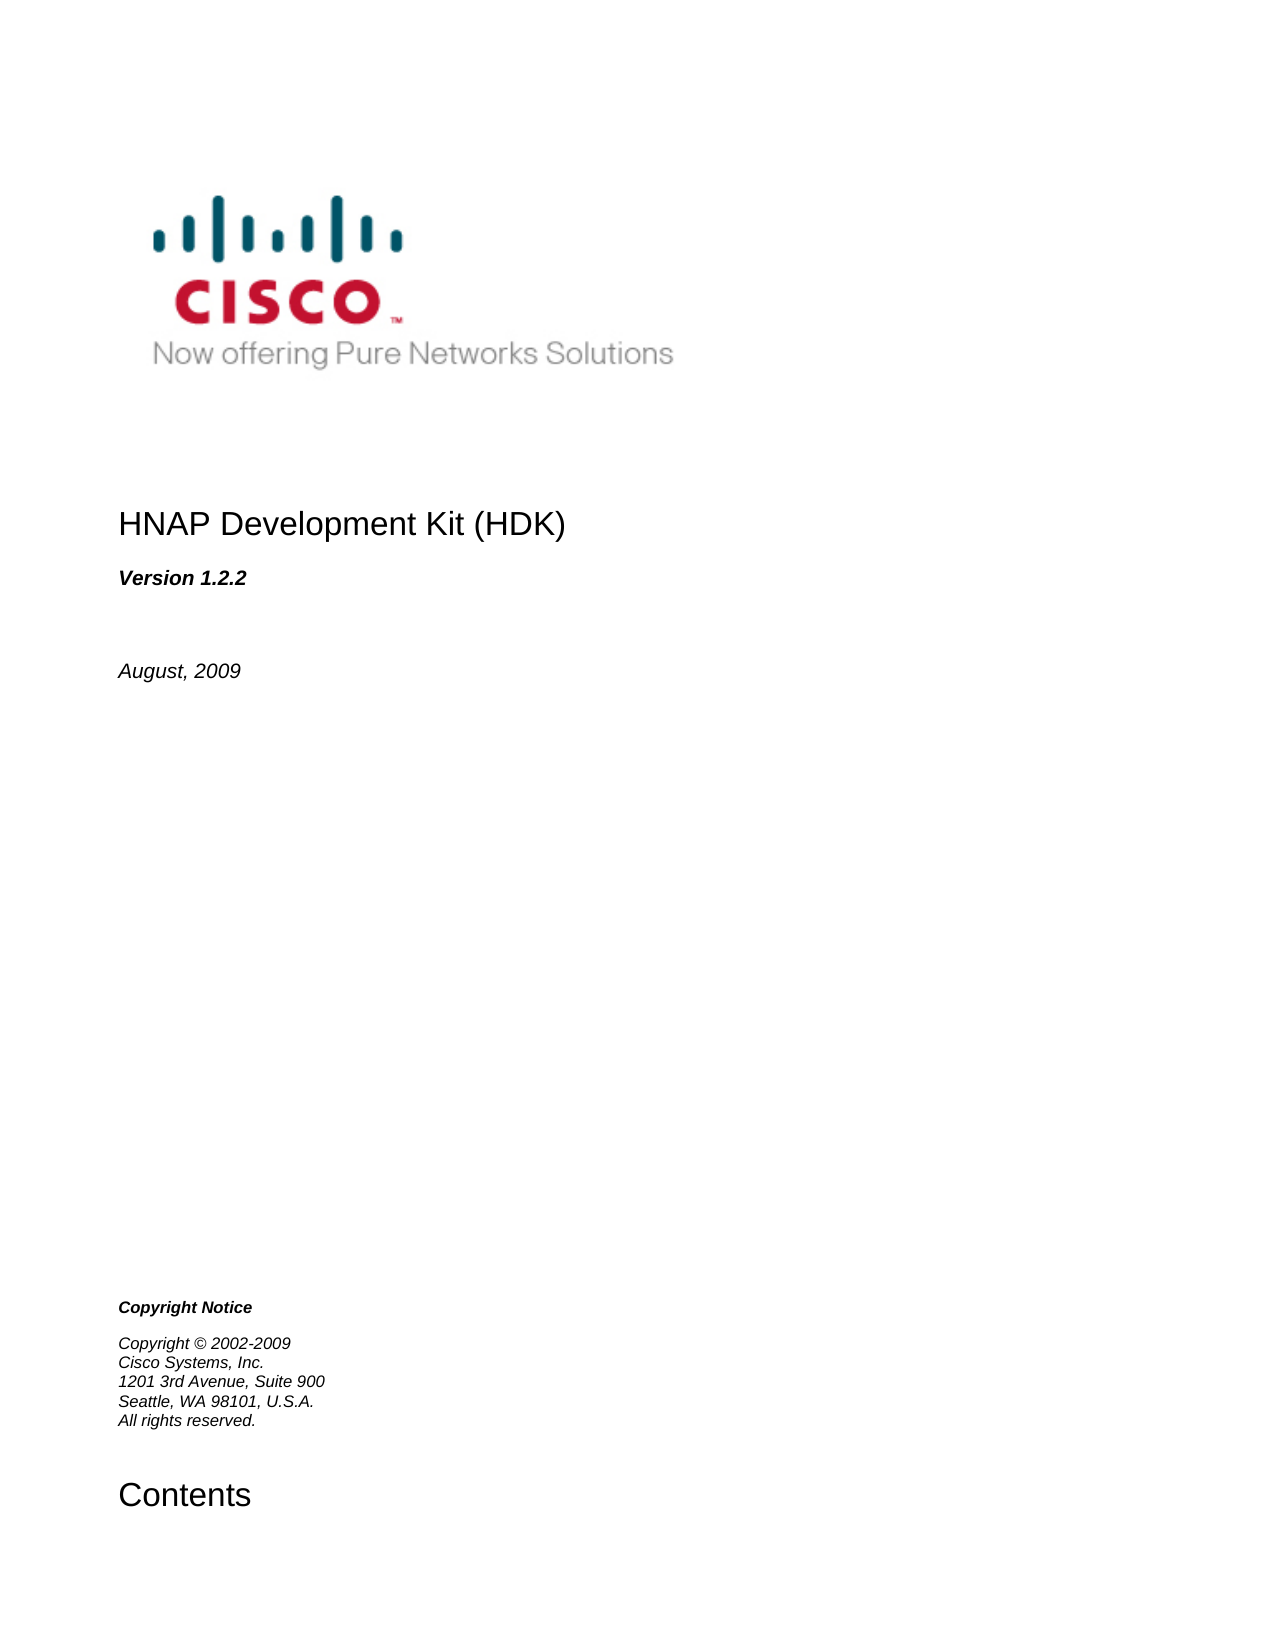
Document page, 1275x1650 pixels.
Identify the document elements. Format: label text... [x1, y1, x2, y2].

picture [134, 175, 675, 382]
text Version 1.2.2 [118, 559, 1157, 590]
text Copyright © 2002-2009 Cisco Systems, Inc. 1201 3rd Avenue, Suite 900 Seattle, WA 98101, U.S.A. All rights reserved. [118, 1334, 1194, 1430]
text Copyright Notice [118, 1298, 1157, 1317]
text August, 2009 [118, 662, 1194, 683]
title Contents [118, 1480, 1120, 1513]
text HNAP Development Kit (HDK) [118, 504, 1157, 542]
